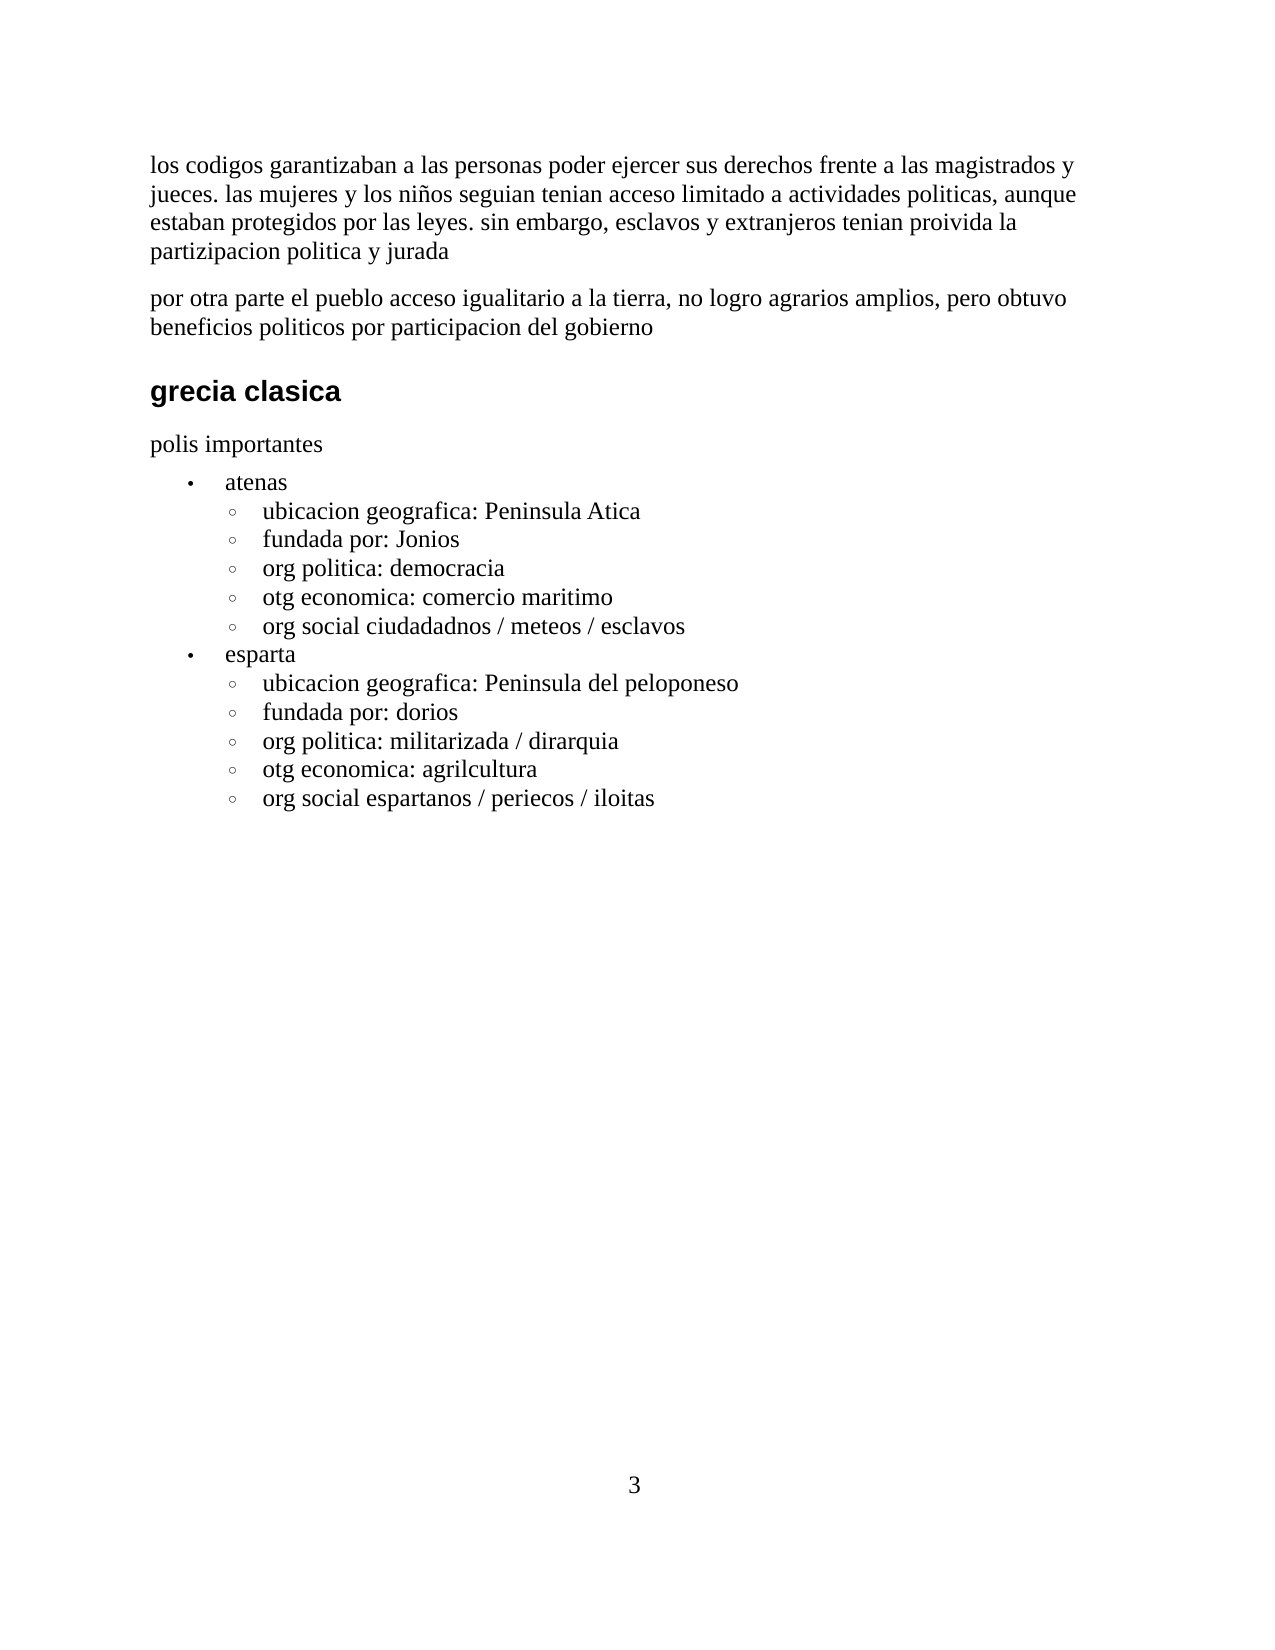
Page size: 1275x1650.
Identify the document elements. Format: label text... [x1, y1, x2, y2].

list org social ciudadadnos / meteos / esclavos [225, 611, 1125, 639]
list org politica: militarizada / dirarquia [225, 726, 1125, 754]
text por otra parte el pueblo acceso igualitario a la tierra, no logro agrarios amplios, pero obtuvo beneficios politicos por participacion del gobierno [150, 283, 1125, 340]
list esparta [187, 639, 1125, 668]
list fundada por: dorios [225, 697, 1125, 726]
list otg economica: agrilcultura [225, 754, 1125, 783]
list atenas [187, 467, 1125, 496]
list fundada por: Jonios [225, 524, 1125, 553]
text polis importantes [150, 429, 1125, 458]
subtitle grecia clasica [150, 374, 1125, 408]
list ubicacion geografica: Peninsula Atica [225, 496, 1125, 524]
list otg economica: comercio maritimo [225, 582, 1125, 611]
list ubicacion geografica: Peninsula del peloponeso [225, 668, 1125, 697]
text los codigos garantizaban a las personas poder ejercer sus derechos frente a las magistrados y jueces. las mujeres y los niños seguian tenian acceso limitado a actividades politicas, aunque estaban protegidos por las leyes. sin embargo, esclavos y extranjeros tenian proivida la partizipacion politica y jurada [150, 150, 1125, 265]
list org social espartanos / periecos / iloitas [225, 783, 1125, 812]
list org politica: democracia [225, 553, 1125, 582]
